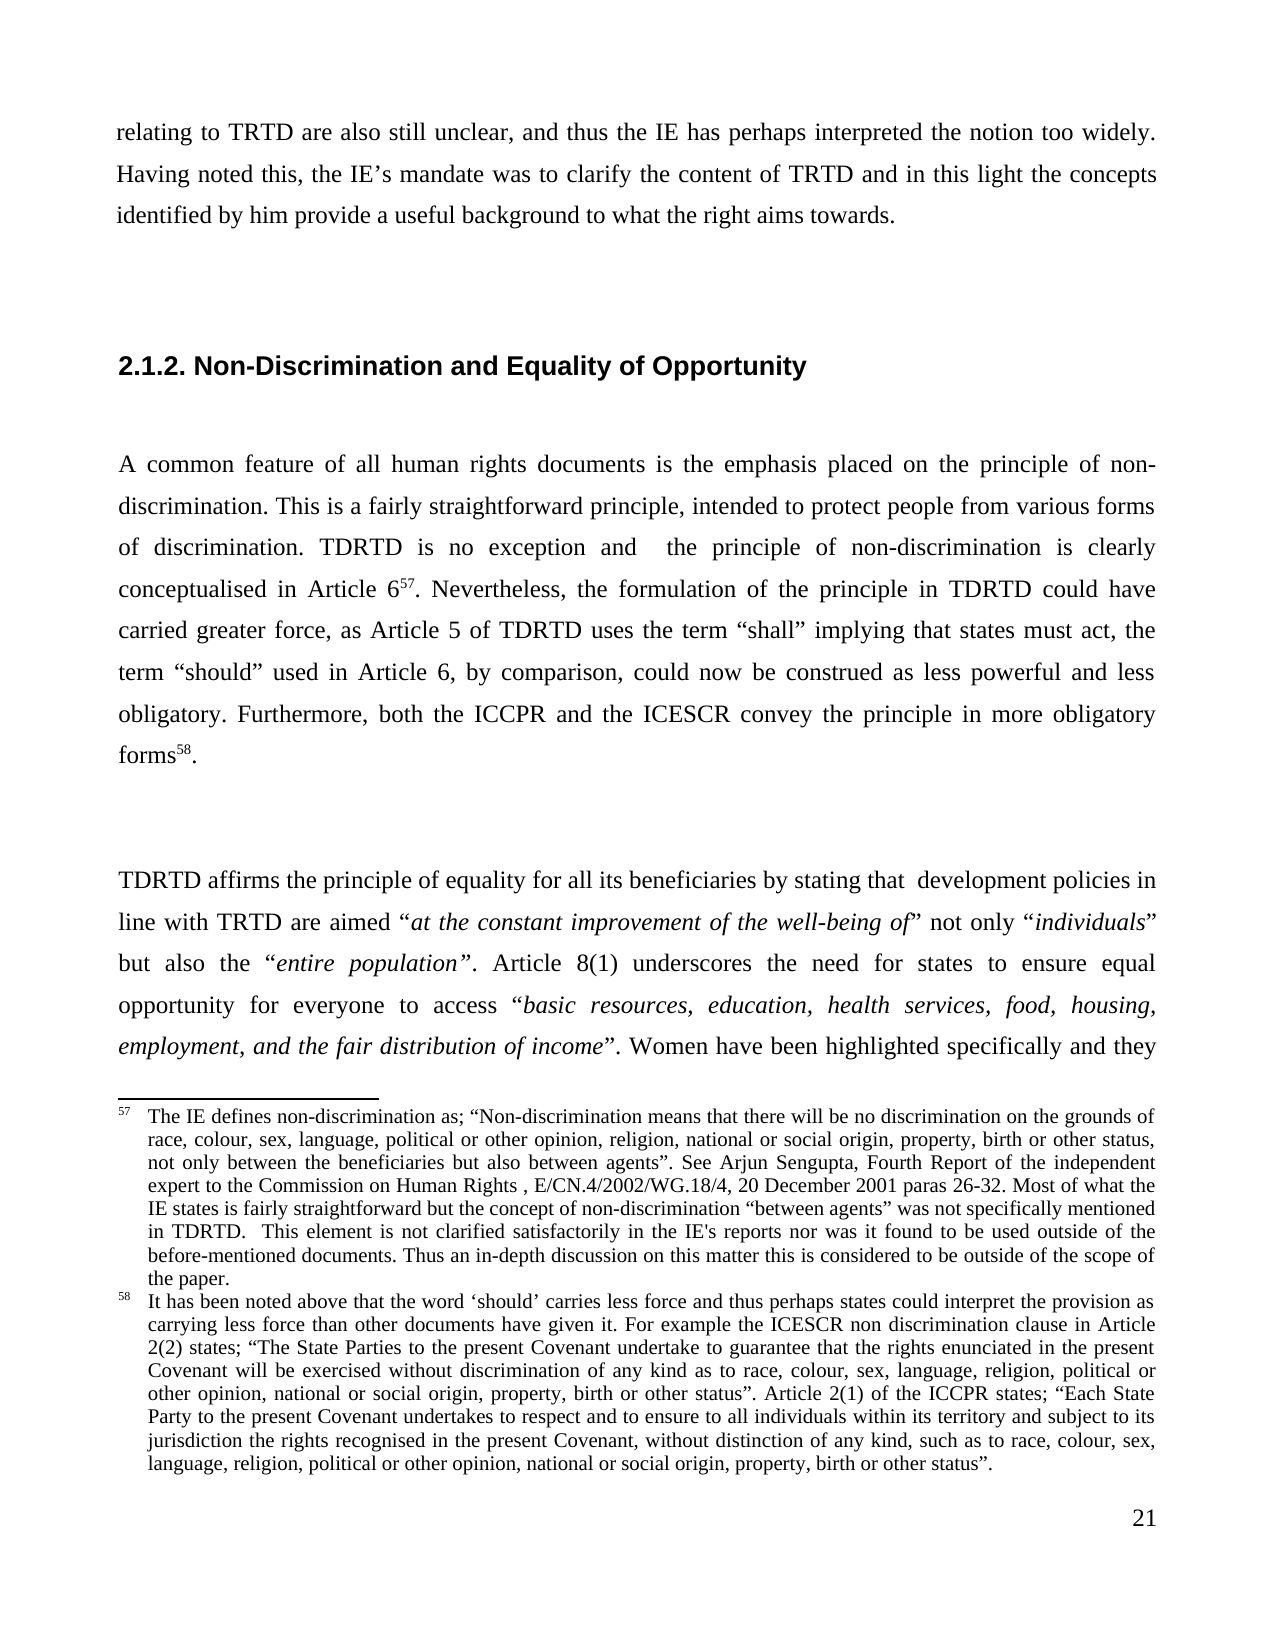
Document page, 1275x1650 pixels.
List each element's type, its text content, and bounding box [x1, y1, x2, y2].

text relating to TRTD are also still unclear, and thus the IE has perhaps interpreted the notion too widely. Having noted this, the IE’s mandate was to clarify the content of TRTD and in this light the concepts identified by him provide a useful background to what the right aims towards. [116, 118, 1158, 229]
text The IE defines non-discrimination as; “Non-discrimination means that there will be no discrimination on the grounds of race, colour, sex, language, political or other opinion, religion, national or social origin, property, birth or other status, not only between the beneficiaries but also between agents”. See Arjun Sengupta, Fourth Report of the independent expert to the Commission on Human Rights , E/CN.4/2002/WG.18/4, 20 December 2001 paras 26-32. Most of what the IE states is fairly straightforward but the concept of non-discrimination “between agents” was not specifically mentioned in TDRTD. This element is not clarified satisfactorily in the IE's reports nor was it found to be used outside of the before-mentioned documents. Thus an in-depth discussion on this matter this is considered to be outside of the scope of the paper. [118, 1105, 1157, 1290]
text TDRTD affirms the principle of equality for all its beneficiaries by stating that development policies in line with TRTD are aimed “at the constant improvement of the well-being of” not only “individuals” but also the “entire population”. Article 8(1) underscores the need for states to ensure equal opportunity for everyone to access “basic resources, education, health services, food, housing, employment, and the fair distribution of income”. Women have been highlighted specifically and they [118, 866, 1157, 1060]
text It has been noted above that the word ‘should’ carries less force and thus perhaps states could interpret the provision as carrying less force than other documents have given it. For example the ICESCR non discrimination clause in Article 2(2) states; “The State Parties to the present Covenant undertake to guarantee that the rights enunciated in the present Covenant will be exercised without discrimination of any kind as to race, colour, sex, language, religion, political or other opinion, national or social origin, property, birth or other status”. Article 2(1) of the ICCPR states; “Each State Party to the present Covenant undertakes to respect and to ensure to all individuals within its territory and subject to its jurisdiction the rights recognised in the present Covenant, without distinction of any kind, such as to race, colour, sex, language, religion, political or other opinion, national or social origin, property, birth or other status”. [118, 1290, 1157, 1475]
subtitle 2.1.2. Non-Discrimination and Equality of Opportunity [118, 351, 1157, 381]
text A common feature of all human rights documents is the emphasis placed on the principle of non-discrimination. This is a fairly straightforward principle, intended to protect people from various forms of discrimination. TDRTD is no exception and the principle of non-discrimination is clearly conceptualised in Article 6. Nevertheless, the formulation of the principle in TDRTD could have carried greater force, as Article 5 of TDRTD uses the term “shall” implying that states must act, the term “should” used in Article 6, by comparison, could now be construed as less powerful and less obligatory. Furthermore, both the ICCPR and the ICESCR convey the principle in more obligatory forms. [118, 450, 1157, 769]
